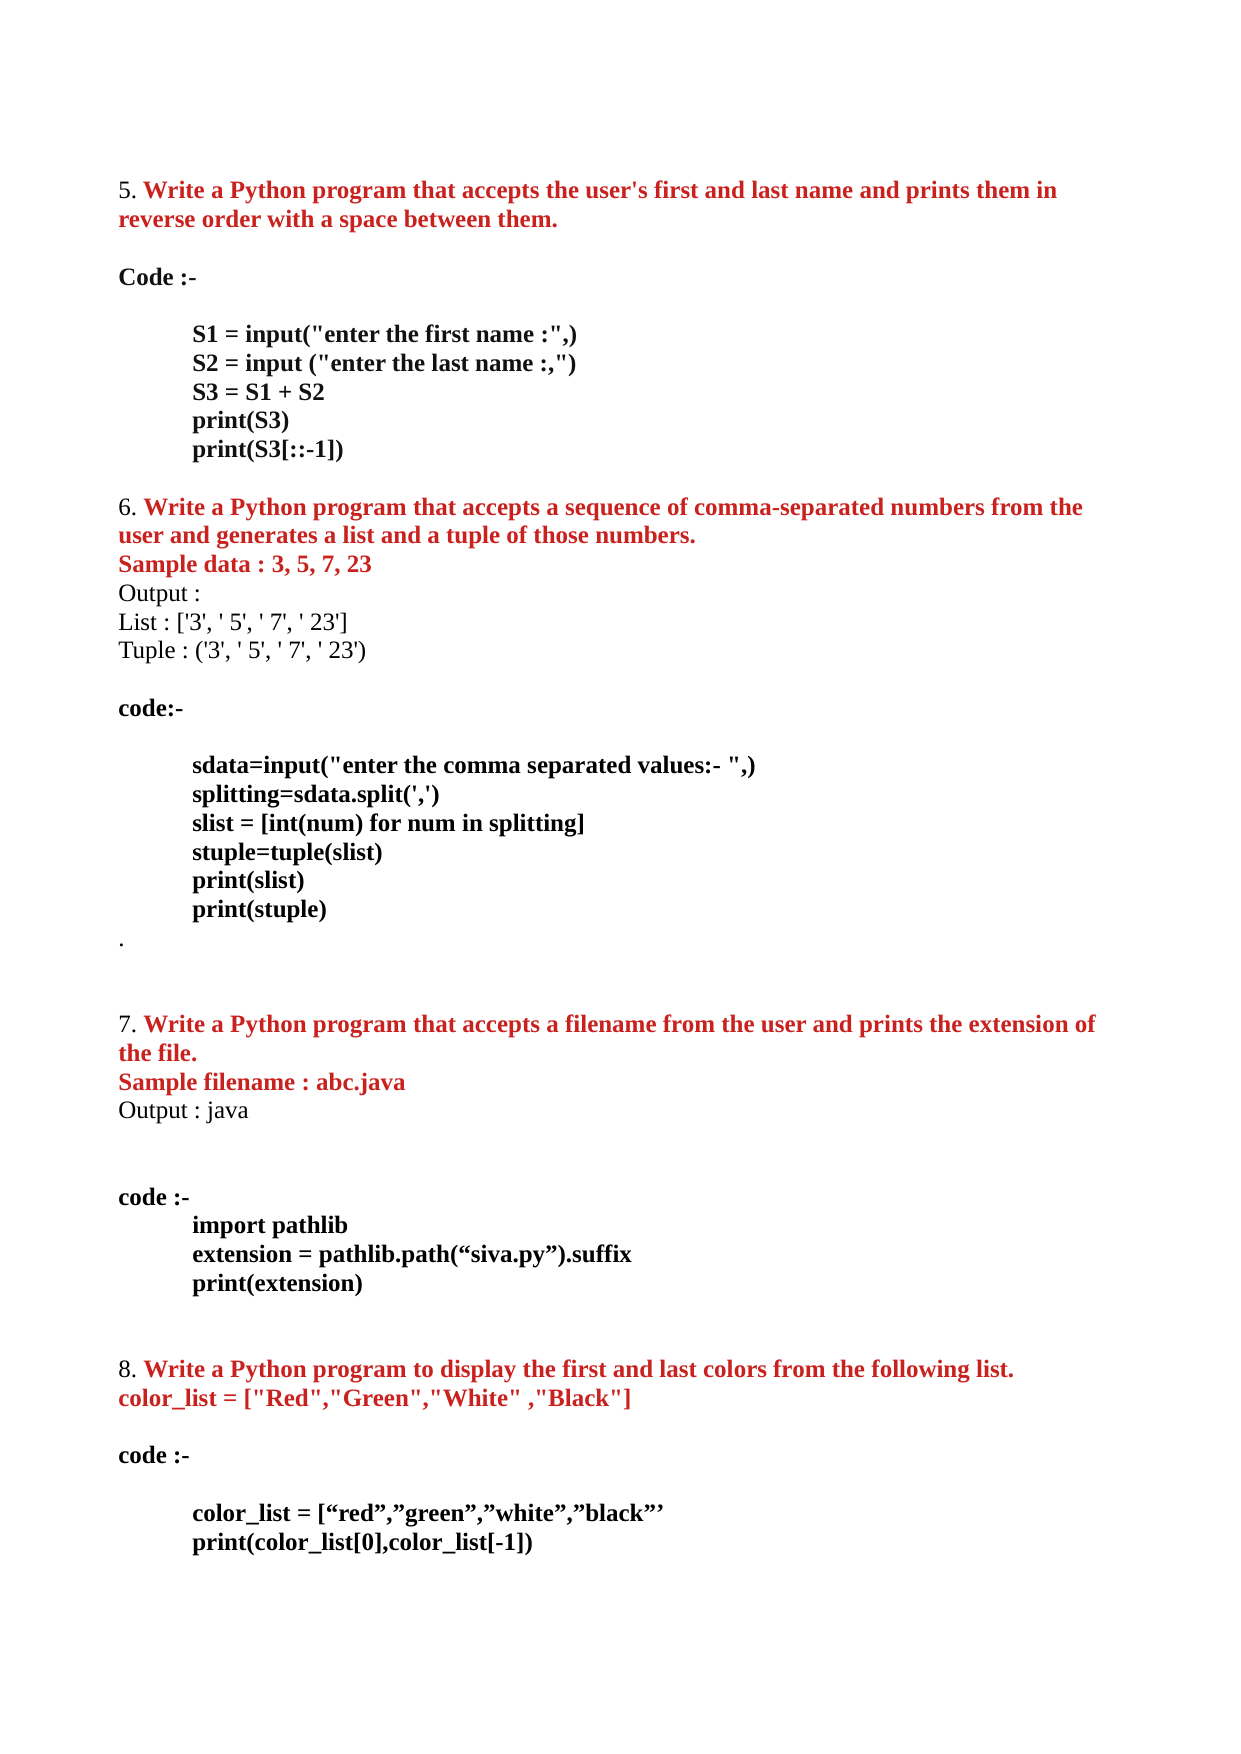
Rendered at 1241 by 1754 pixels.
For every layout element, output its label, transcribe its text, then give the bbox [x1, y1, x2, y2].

text splitting=sdata.split(',') [118, 779, 1122, 808]
text S2 = input ("enter the last name :,") [118, 348, 1122, 377]
text print(color_list[0],color_list[-1]) [118, 1527, 1122, 1556]
text . [118, 923, 1122, 952]
text sdata=input("enter the comma separated values:- ",) [118, 751, 1122, 779]
text extension = pathlib.path(“siva.py”).suffix [118, 1239, 1122, 1268]
text 5. Write a Python program that accepts the user's first and last name and prints them in reverse order with a space between them. [118, 176, 1122, 233]
text code :- [118, 1182, 1122, 1211]
text Tuple : ('3', ' 5', ' 7', ' 23') [118, 636, 1122, 664]
text stuple=tuple(slist) [118, 837, 1122, 866]
text print(S3) [118, 406, 1122, 434]
text print(slist) [118, 866, 1122, 894]
text List : ['3', ' 5', ' 7', ' 23'] [118, 607, 1122, 636]
text import pathlib [118, 1211, 1122, 1239]
text print(S3[::-1]) [118, 434, 1122, 463]
text Sample data : 3, 5, 7, 23 [118, 549, 1122, 578]
text Sample filename : abc.java [118, 1067, 1122, 1096]
text Code :- [118, 262, 1122, 291]
text Output : java [118, 1096, 1122, 1124]
text Output : [118, 578, 1122, 607]
text 7. Write a Python program that accepts a filename from the user and prints the extension of the file. [118, 1009, 1122, 1067]
text print(extension) [118, 1268, 1122, 1297]
text S3 = S1 + S2 [118, 377, 1122, 406]
text color_list = [“red”,”green”,”white”,”black”’ [118, 1498, 1122, 1527]
text color_list = ["Red","Green","White" ,"Black"] [118, 1383, 1122, 1412]
text 6. Write a Python program that accepts a sequence of comma-separated numbers from the user and generates a list and a tuple of those numbers. [118, 492, 1122, 549]
text code:- [118, 693, 1122, 722]
text 8. Write a Python program to display the first and last colors from the following list. [118, 1354, 1122, 1383]
text slist = [int(num) for num in splitting] [118, 808, 1122, 837]
text print(stuple) [118, 894, 1122, 923]
text S1 = input("enter the first name :",) [118, 319, 1122, 348]
text code :- [118, 1441, 1122, 1469]
